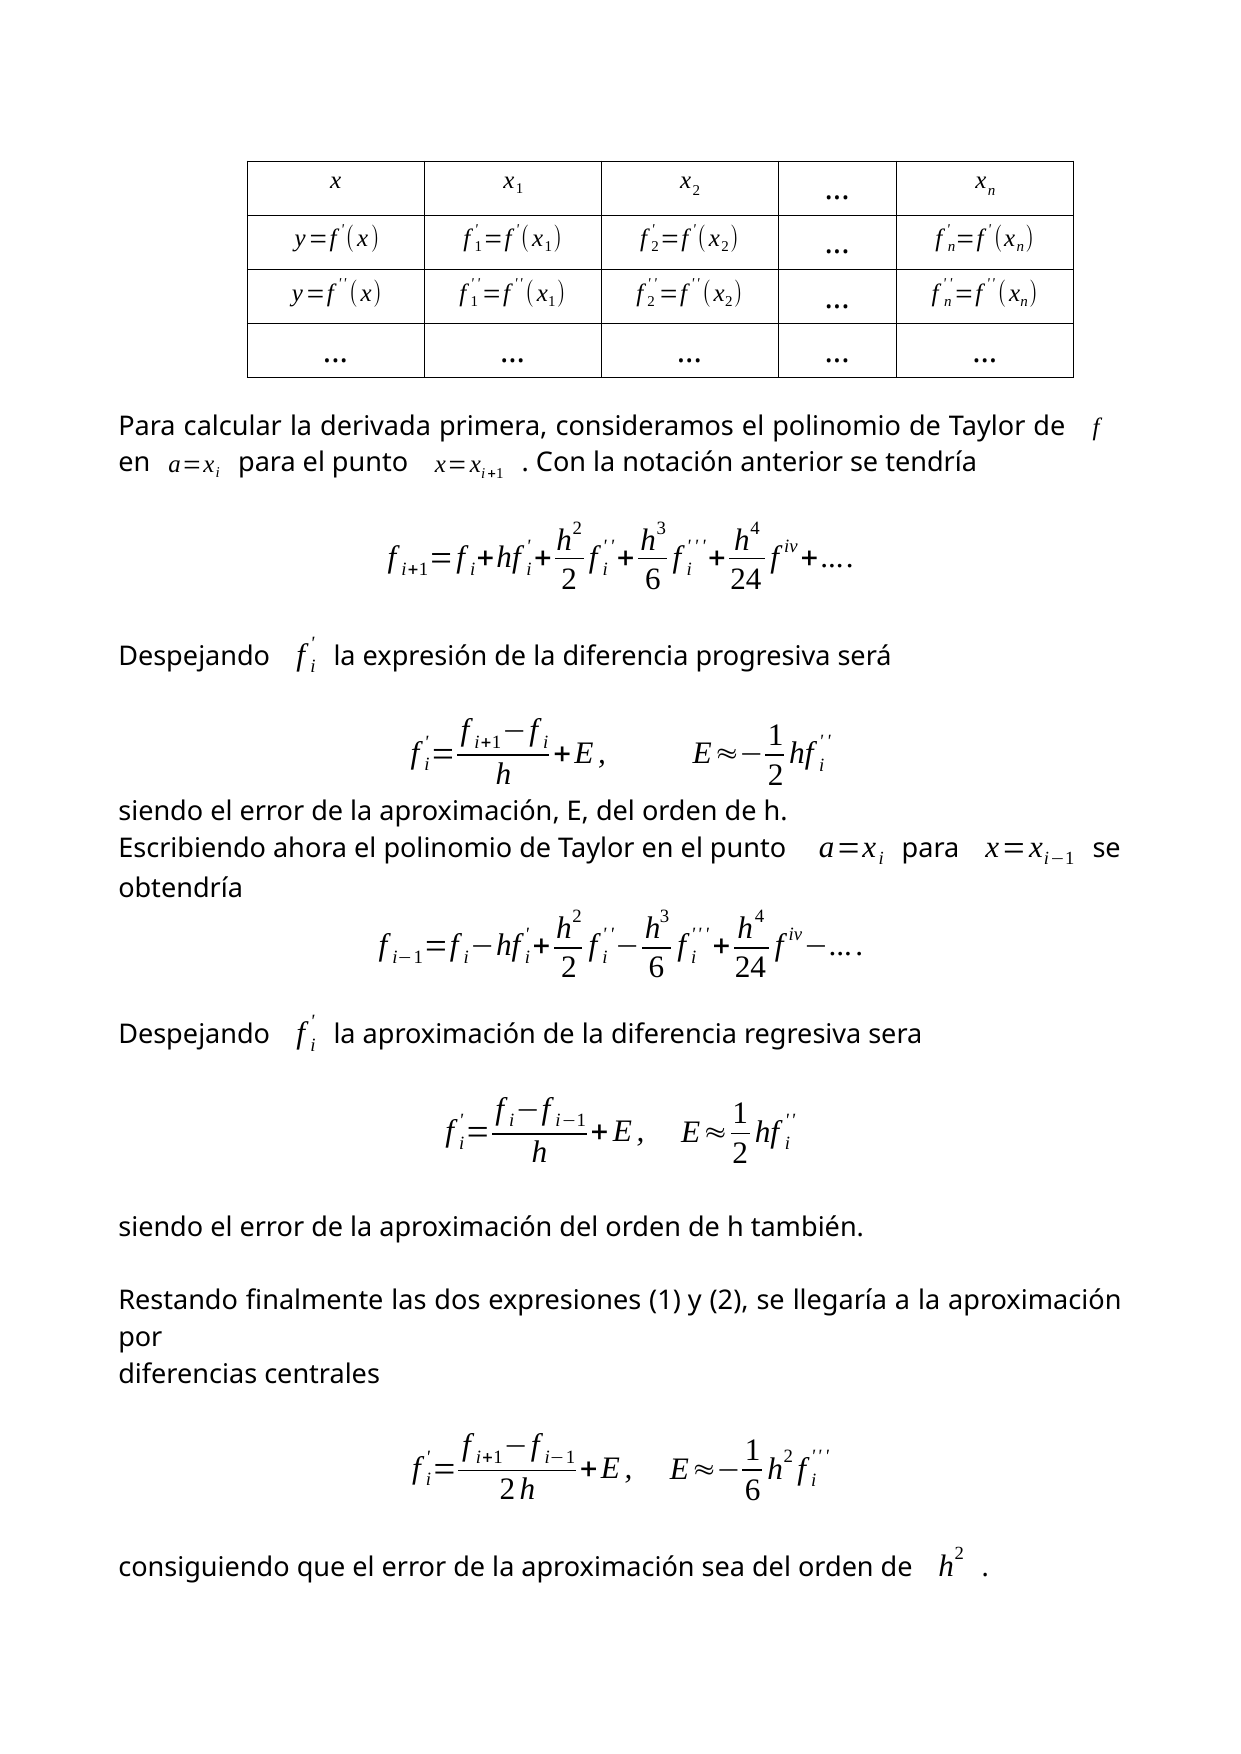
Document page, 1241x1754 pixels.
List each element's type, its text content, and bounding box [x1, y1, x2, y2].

table_cell [425, 216, 601, 269]
table_header [897, 162, 1073, 215]
table_cell [602, 270, 778, 323]
table_cell [248, 216, 424, 269]
text consiguiendo que el error de la aproximación sea del orden de . [118, 1544, 1122, 1584]
table_cell [897, 270, 1073, 323]
table_cell ... [779, 216, 896, 269]
text Escribiendo ahora el polinomio de Taylor en el punto para se [118, 828, 1122, 869]
table_cell [897, 216, 1073, 269]
text siendo el error de la aproximación, E, del orden de h. [118, 792, 1122, 828]
table_cell ... [779, 270, 896, 323]
table_header ... [779, 162, 896, 215]
table_cell ... [897, 324, 1073, 377]
table_cell [425, 270, 601, 323]
text Despejando la expresión de la diferencia progresiva será [118, 633, 1122, 676]
table_cell ... [425, 324, 601, 377]
text Para calcular la derivada primera, consideramos el polinomio de Taylor de enpara el punto . Con la notación anterior se tendría [118, 406, 1122, 481]
table_cell ... [248, 324, 424, 377]
table_cell ... [602, 324, 778, 377]
text siendo el error de la aproximación del orden de h también. [118, 1207, 1122, 1244]
table_cell ... [779, 324, 896, 377]
table_header [248, 162, 424, 215]
text obtendría [118, 869, 1122, 906]
table_header [425, 162, 601, 215]
table_cell [602, 216, 778, 269]
text Despejando la aproximación de la diferencia regresiva sera [118, 1011, 1122, 1055]
table_header [602, 162, 778, 215]
text diferencias centrales [118, 1354, 1122, 1391]
table_cell [248, 270, 424, 323]
text Restando finalmente las dos expresiones (1) y (2), se llegaría a la aproximación por [118, 1281, 1122, 1354]
